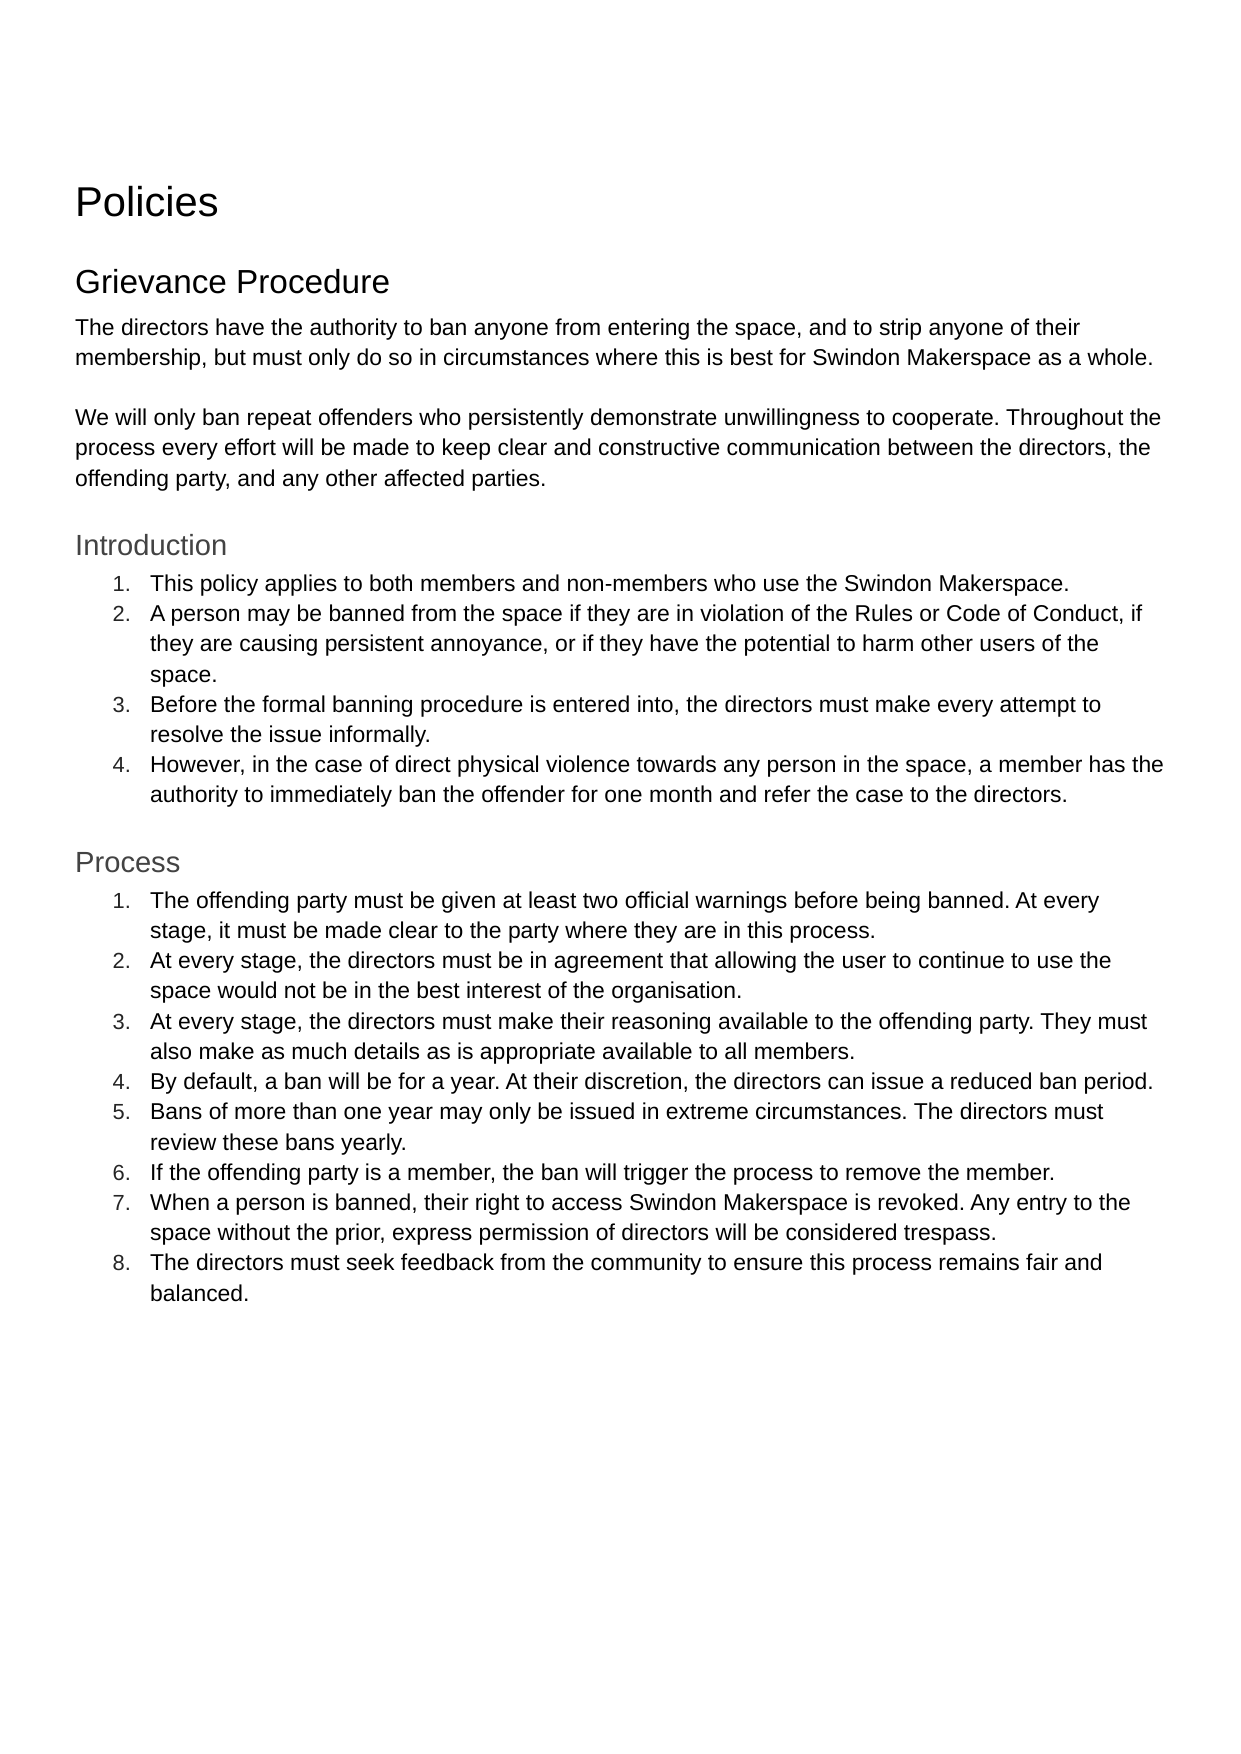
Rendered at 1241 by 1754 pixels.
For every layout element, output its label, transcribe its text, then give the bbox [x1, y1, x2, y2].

subtitle Grievance Procedure [75, 262, 1165, 301]
text We will only ban repeat offenders who persistently demonstrate unwillingness to cooperate. Throughout the process every effort will be made to keep clear and constructive communication between the directors, the offending party, and any other affected parties. [75, 404, 1165, 491]
list If the offending party is a member, the ban will trigger the process to remove the member. [112, 1159, 1165, 1185]
subtitle Process [75, 845, 1165, 878]
list By default, a ban will be for a year. At their discretion, the directors can issue a reduced ban period. [112, 1068, 1165, 1094]
list At every stage, the directors must make their reasoning available to the offending party. They must also make as much details as is appropriate available to all members. [112, 1008, 1165, 1064]
list This policy applies to both members and non-members who use the Swindon Makerspace. [112, 570, 1165, 596]
list However, in the case of direct physical violence towards any person in the space, a member has the authority to immediately ban the offender for one month and refer the case to the directors. [112, 751, 1165, 808]
subtitle Policies [75, 177, 1165, 225]
list Before the formal banning procedure is entered into, the directors must make every attempt to resolve the issue informally. [112, 691, 1165, 747]
list The directors must seek feedback from the community to ensure this process remains fair and balanced. [112, 1249, 1165, 1306]
text The directors have the authority to ban anyone from entering the space, and to strip anyone of their membership, but must only do so in circumstances where this is best for Swindon Makerspace as a whole. [75, 313, 1165, 370]
list The offending party must be given at least two official warnings before being banned. At every stage, it must be made clear to the party where they are in this process. [112, 887, 1165, 943]
list Bans of more than one year may only be issued in extreme circumstances. The directors must review these bans yearly. [112, 1098, 1165, 1155]
list A person may be banned from the space if they are in violation of the Rules or Code of Conduct, if they are causing persistent annoyance, or if they have the potential to harm other users of the space. [112, 600, 1165, 687]
list When a person is banned, their right to access Swindon Makerspace is revoked. Any entry to the space without the prior, express permission of directors will be considered trespass. [112, 1189, 1165, 1245]
subtitle Introduction [75, 528, 1165, 562]
list At every stage, the directors must be in agreement that allowing the user to continue to use the space would not be in the best interest of the organisation. [112, 947, 1165, 1004]
